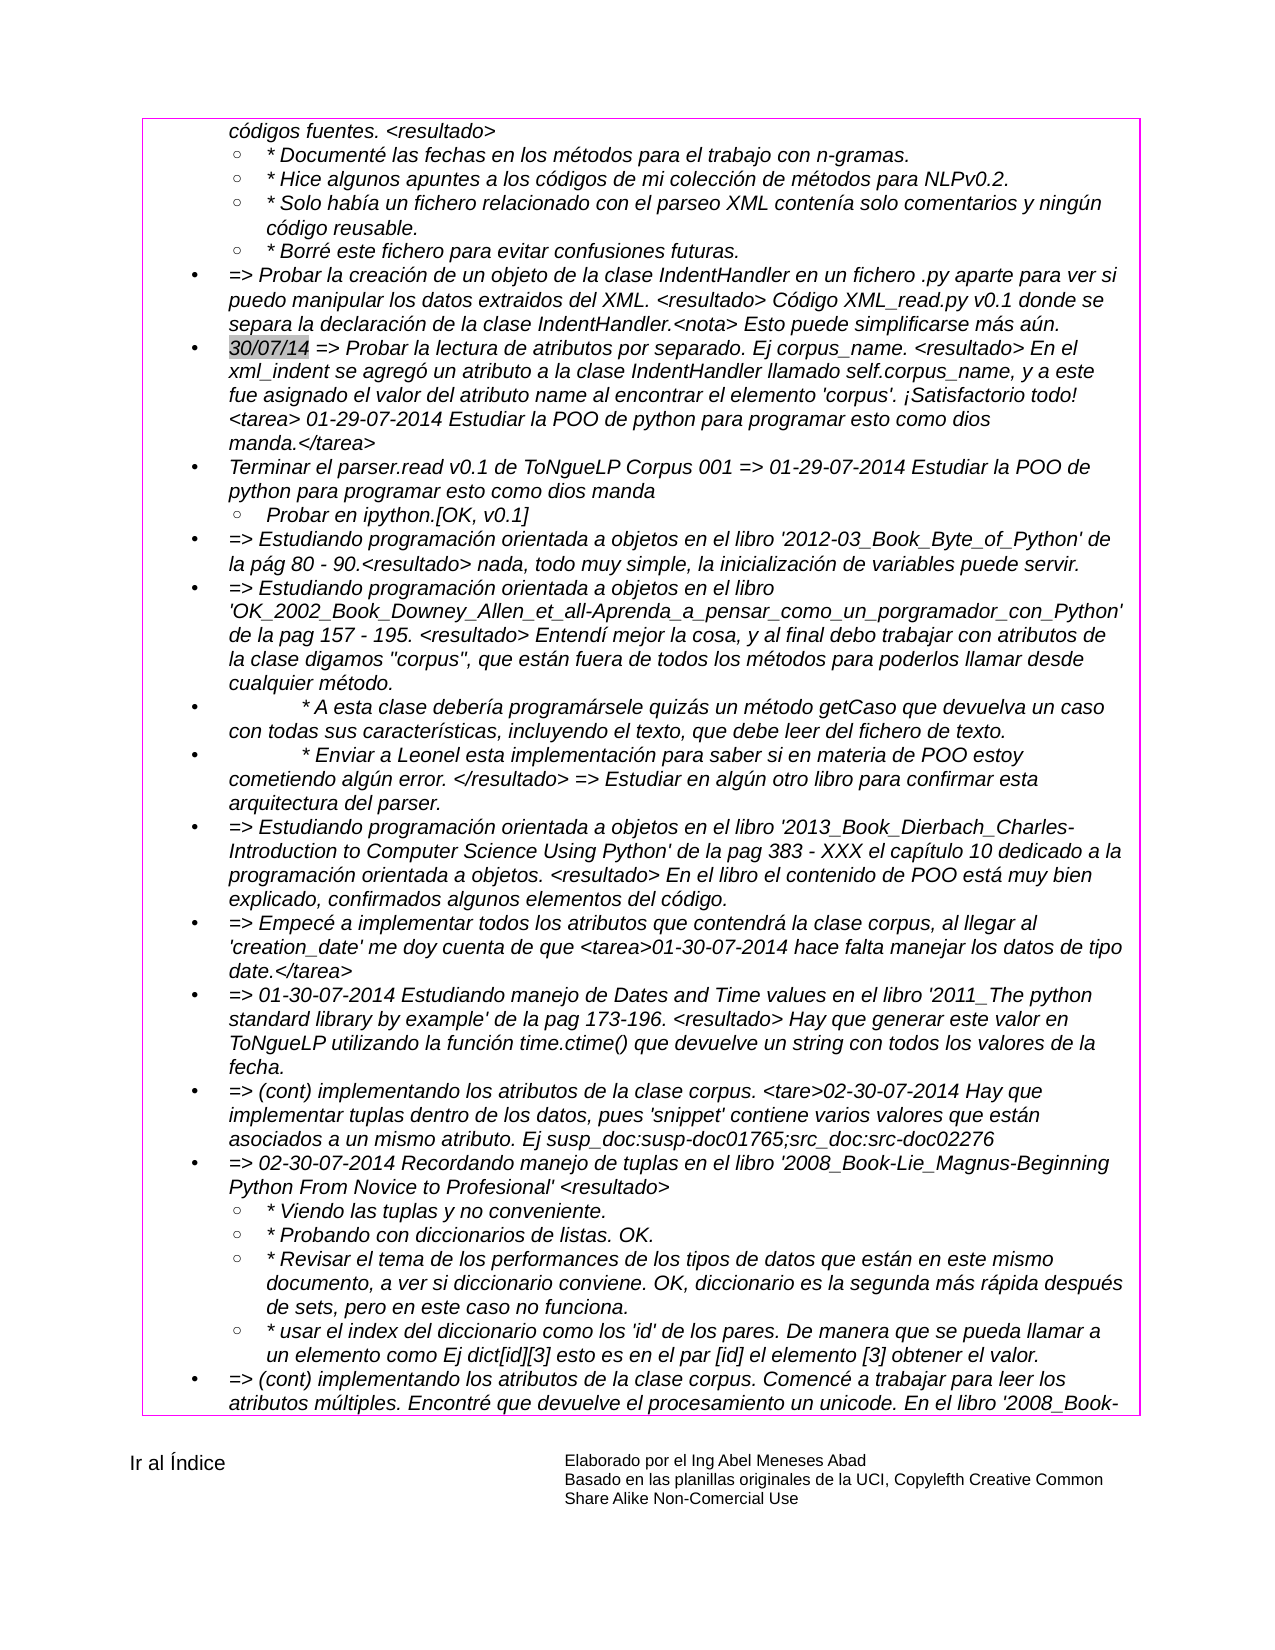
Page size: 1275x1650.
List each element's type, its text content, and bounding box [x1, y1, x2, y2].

table_cell Tareas de Ingeniería: 25/7/14 Hacer el primer parser ejemplo. Probar el parser ejemplo con ipython. 27/7/14 Comenzando el parser a partir de la versión del parser.read del PAN-PC-2012. 29/7/14 Terminar el parser.read v0.1 de ToNgueLP Corpus 001. => Seguir estudiando XML + SAX. => Estudiando XML con SAX (varios libros). <resultado> Utilicé el xml_indent.py del libro 'Python 2.6 Text Processing' y pude leer el etiquetado automáticamente, así como sus atributos. => <resultado> En el libro 'Python esential reference 4th edition' encontré los métodos de SAX para ver los nombres de los atributos, así como sus valores. Probé esto en el código xml_indent.py y funcionó a la perfección. => <resultado> La llamada que hacía al dtd en el XML funcionó durante el parseo, tuve que eliminarla porque no tengo hecho el dtd del corpus. => Revisé entonces los códigos que tenía hechos desde marzo, cuando dejé de trabajar en los códigos fuentes. <resultado> * Documenté las fechas en los métodos para el trabajo con n-gramas. * Hice algunos apuntes a los códigos de mi colección de métodos para NLPv0.2. * Solo había un fichero relacionado con el parseo XML contenía solo comentarios y ningún código reusable. * Borré este fichero para evitar confusiones futuras. => Probar la creación de un objeto de la clase IndentHandler en un fichero .py aparte para ver si puedo manipular los datos extraidos del XML. <resultado> Código XML_read.py v0.1 donde se separa la declaración de la clase IndentHandler.<nota> Esto puede simplificarse más aún. 30/07/14 => Probar la lectura de atributos por separado. Ej corpus_name. <resultado> En el xml_indent se agregó un atributo a la clase IndentHandler llamado self.corpus_name, y a este fue asignado el valor del atributo name al encontrar el elemento 'corpus'. ¡Satisfactorio todo! <tarea> 01-29-07-2014 Estudiar la POO de python para programar esto como dios manda.</tarea> Terminar el parser.read v0.1 de ToNgueLP Corpus 001 => 01-29-07-2014 Estudiar la POO de python para programar esto como dios manda Probar en ipython.[OK, v0.1] => Estudiando programación orientada a objetos en el libro '2012-03_Book_Byte_of_Python' de la pág 80 - 90.<resultado> nada, todo muy simple, la inicialización de variables puede servir. => Estudiando programación orientada a objetos en el libro 'OK_2002_Book_Downey_Allen_et_all-Aprenda_a_pensar_como_un_porgramador_con_Python' de la pag 157 - 195. <resultado> Entendí mejor la cosa, y al final debo trabajar con atributos de la clase digamos "corpus", que están fuera de todos los métodos para poderlos llamar desde cualquier método. * A esta clase debería programársele quizás un método getCaso que devuelva un caso con todas sus características, incluyendo el texto, que debe leer del fichero de texto. * Enviar a Leonel esta implementación para saber si en materia de POO estoy cometiendo algún error. </resultado> => Estudiar en algún otro libro para confirmar esta arquitectura del parser. => Estudiando programación orientada a objetos en el libro '2013_Book_Dierbach_Charles-Introduction to Computer Science Using Python' de la pag 383 - XXX el capítulo 10 dedicado a la programación orientada a objetos. <resultado> En el libro el contenido de POO está muy bien explicado, confirmados algunos elementos del código. => Empecé a implementar todos los atributos que contendrá la clase corpus, al llegar al 'creation_date' me doy cuenta de que <tarea>01-30-07-2014 hace falta manejar los datos de tipo date.</tarea> => 01-30-07-2014 Estudiando manejo de Dates and Time values en el libro '2011_The python standard library by example' de la pag 173-196. <resultado> Hay que generar este valor en ToNgueLP utilizando la función time.ctime() que devuelve un string con todos los valores de la fecha. => (cont) implementando los atributos de la clase corpus. <tare>02-30-07-2014 Hay que implementar tuplas dentro de los datos, pues 'snippet' contiene varios valores que están asociados a un mismo atributo. Ej susp_doc:susp-doc01765;src_doc:src-doc02276 => 02-30-07-2014 Recordando manejo de tuplas en el libro '2008_Book-Lie_Magnus-Beginning Python From Novice to Profesional' <resultado> * Viendo las tuplas y no conveniente. * Probando con diccionarios de listas. OK. * Revisar el tema de los performances de los tipos de datos que están en este mismo documento, a ver si diccionario conviene. OK, diccionario es la segunda más rápida después de sets, pero en este caso no funciona. * usar el index del diccionario como los 'id' de los pares. De manera que se pueda llamar a un elemento como Ej dict[id][3] esto es en el par [id] el elemento [3] obtener el valor. => (cont) implementando los atributos de la clase corpus. Comencé a trabajar para leer los atributos múltiples. Encontré que devuelve el procesamiento un unicode. En el libro '2008_Book-Lie_Magnus-Beginning_Python_From_Novice_to_Profesional' en la pág 467 aparece una explicación sobre lo que pasa con esto específicamente en el procesamiento de los XMLs.<?> ¿Qué hago convertir estos unicodes a str?</?> => Revisar los códigos del PAN para ver cómo lo hacen esta gente. <resultado> Los programadores de Webis trabajaron con el DOM. 31/7/14 => (cont) implementando la lectura de los atributos de la clase corpus. <resultado> * logré convertir el unicode multiparámetro a string, con la funct 'str()' * luego aplicando un ciclo doble dividí los parámetros para obtenerlos en un arreglo. * asigné este arreglo al elemento[id] del diccionario creado para guardar los casos. * @ a leonel con algunas dudas de programación sobre este código en particular. * Logré visualizar el fragmento de texto de los documentos. Estudiando biblioteca de python de fuzzy string comparison. En este caso FuzzyWuzzy, que contiene también comparación de cadénas también por la fonética. Instalando el paquete. => agregando un código al XML_read.py para ver en el caso incluído en el corpus cuanto dan todos los fuzzy_ratios. Todos dieron 100%. => agregando un nuevo caso del PAN pero con obfuscation. => <resultado> * Encontré un error en lo que había programado, una tontería. Arreglado. * El resultado de la prueba evidencia que se demora fuzzywuzzy. (que además usa por debajo difflib), pero el ratio da 0.741908073425, 1% de similaridad al comparar solo los snippets(no los textos enteros como en mi algoritmo). * Me dio por probar ambos textos con mi primer algoritmo de similaridad basado en lista de conjuntos. Tuve que recordar mis códigos NLP, etc. Tiempo: 3.74385690689 segundos, y 0% encontrado. => Insertado un 3er caso del tipo "artificial low". Realizando el corrimiento del código y comparando con fuzzywuzzy. <resultado> * Verificado manualmente que los fragmentos se parecen. Hay cambios de palabras por otras, errores ortográficos o sea cambios menores. * El primer fuzz.ratio se demoró 0.0109889507294 encontrando un 23%, sin embargo el sort_ratio encontró un 95% de similaridad. * Al correrlo por 2da vez para ver el tiempo del sort_ratio este fue de: 0.00577402114868 Refinando el parser.<resultado> * Cambiando nombre a la clase. * Cambiando nombre al fichero que contiene la clase y sus métodos. * Agregando método getCase. * Incorporando en el XML read la posibilidad de visualizar cualquier caso, al entrarlo por la consola. * Generizando la dirección del corpus en ./proyecto/data/<corpus_name> [143, 119, 1139, 1415]
